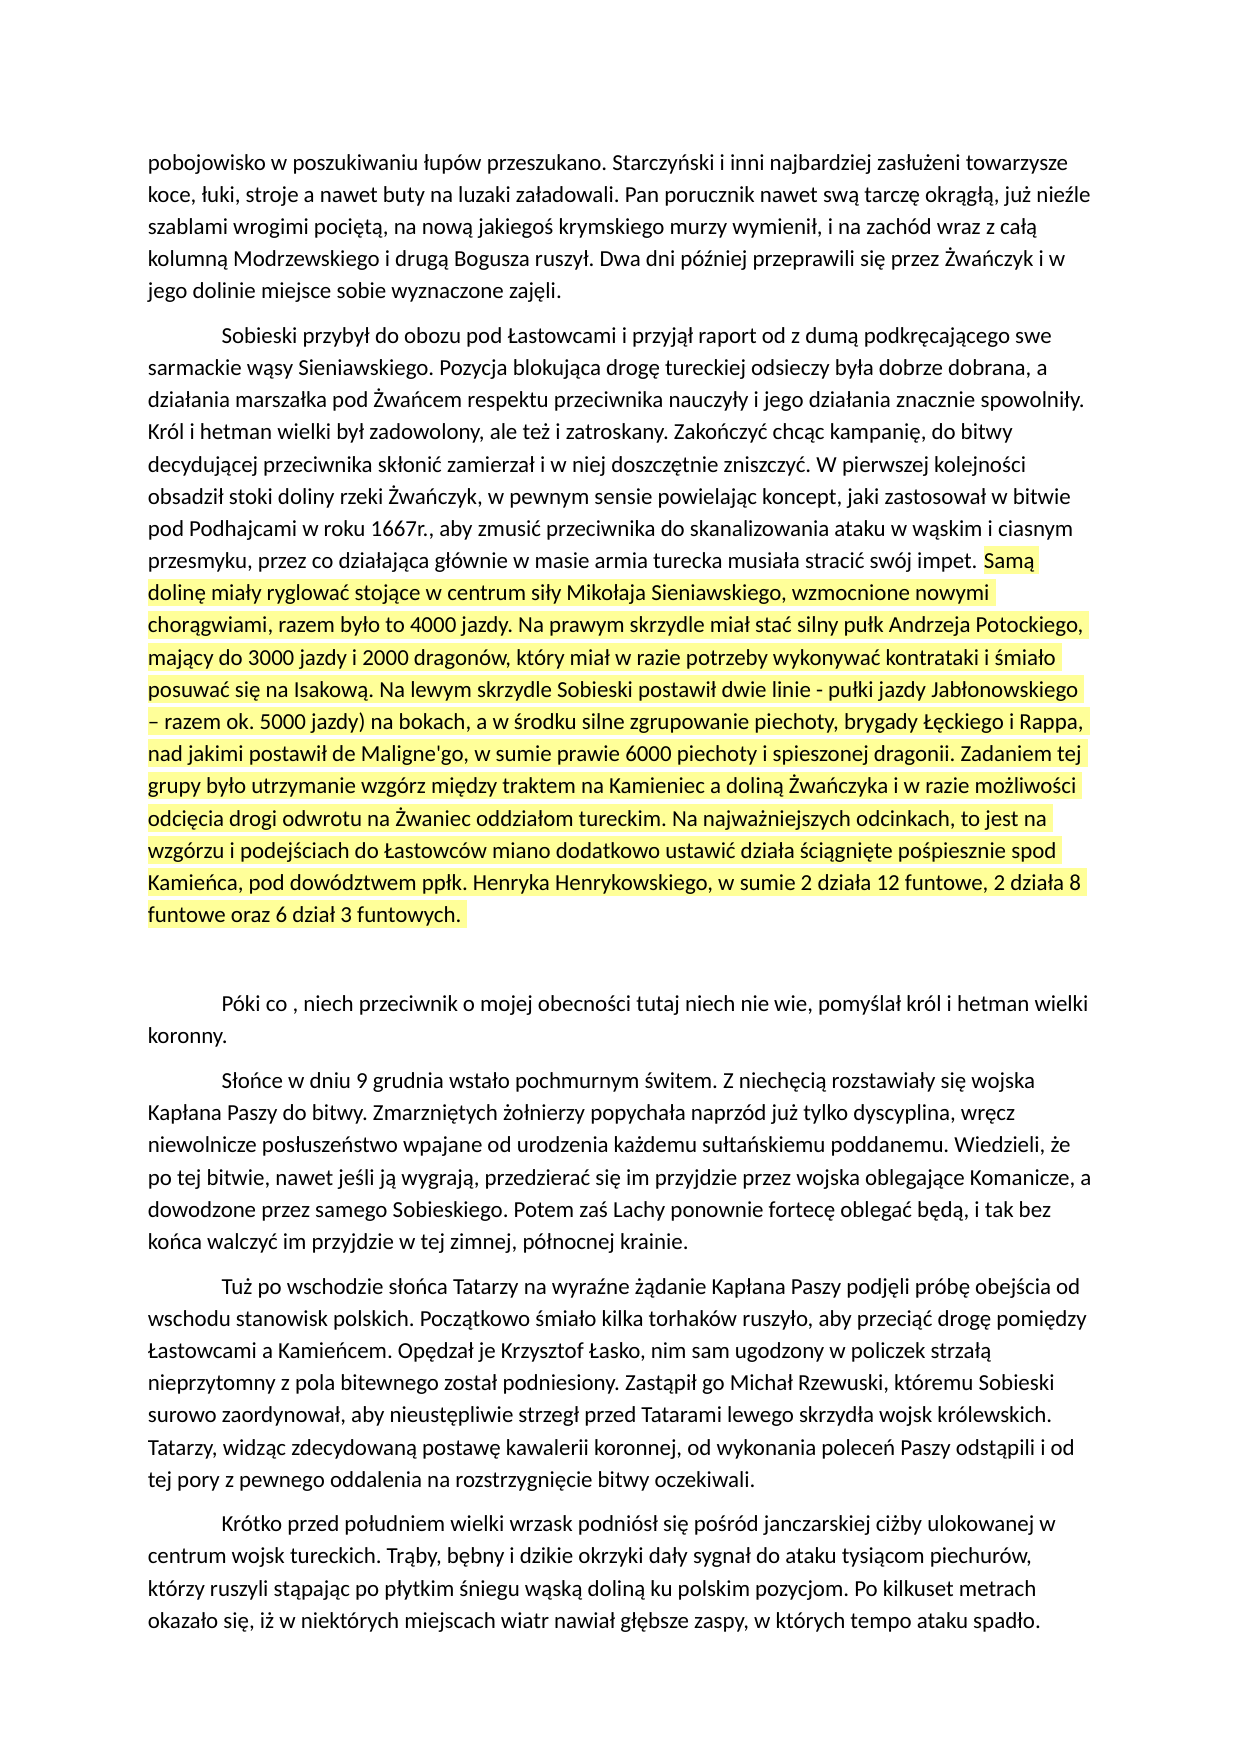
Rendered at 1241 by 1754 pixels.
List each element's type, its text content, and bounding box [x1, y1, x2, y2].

text Słońce w dniu 9 grudnia wstało pochmurnym świtem. Z niechęcią rozstawiały się wojska Kapłana Paszy do bitwy. Zmarzniętych żołnierzy popychała naprzód już tylko dyscyplina, wręcz niewolnicze posłuszeństwo wpajane od urodzenia każdemu sułtańskiemu poddanemu. Wiedzieli, że po tej bitwie, nawet jeśli ją wygrają, przedzierać się im przyjdzie przez wojska oblegające Komanicze, a dowodzone przez samego Sobieskiego. Potem zaś Lachy ponownie fortecę oblegać będą, i tak bez końca walczyć im przyjdzie w tej zimnej, północnej krainie. [148, 1066, 1093, 1255]
text Krótko przed południem wielki wrzask podniósł się pośród janczarskiej ciżby ulokowanej w centrum wojsk tureckich. Trąby, bębny i dzikie okrzyki dały sygnał do ataku tysiącom piechurów, którzy ruszyli stąpając po płytkim śniegu wąską doliną ku polskim pozycjom. Po kilkuset metrach okazało się, iż w niektórych miejscach wiatr nawiał głębsze zaspy, w których tempo ataku spadło. [148, 1509, 1093, 1634]
text pobojowisko w poszukiwaniu łupów przeszukano. Starczyński i inni najbardziej zasłużeni towarzysze koce, łuki, stroje a nawet buty na luzaki załadowali. Pan porucznik nawet swą tarczę okrągłą, już nieźle szablami wrogimi pociętą, na nową jakiegoś krymskiego murzy wymienił, i na zachód wraz z całą kolumną Modrzewskiego i drugą Bogusza ruszył. Dwa dni później przeprawili się przez Żwańczyk i w jego dolinie miejsce sobie wyznaczone zajęli. [148, 148, 1093, 304]
text Póki co , niech przeciwnik o mojej obecności tutaj niech nie wie, pomyślał król i hetman wielki koronny. [148, 989, 1093, 1050]
text Tuż po wschodzie słońca Tatarzy na wyraźne żądanie Kapłana Paszy podjęli próbę obejścia od wschodu stanowisk polskich. Początkowo śmiało kilka torhaków ruszyło, aby przeciąć drogę pomiędzy Łastowcami a Kamieńcem. Opędzał je Krzysztof Łasko, nim sam ugodzony w policzek strzałą nieprzytomny z pola bitewnego został podniesiony. Zastąpił go Michał Rzewuski, któremu Sobieski surowo zaordynował, aby nieustępliwie strzegł przed Tatarami lewego skrzydła wojsk królewskich. Tatarzy, widząc zdecydowaną postawę kawalerii koronnej, od wykonania poleceń Paszy odstąpili i od tej pory z pewnego oddalenia na rozstrzygnięcie bitwy oczekiwali. [148, 1272, 1093, 1493]
text Sobieski przybył do obozu pod Łastowcami i przyjął raport od z dumą podkręcającego swe sarmackie wąsy Sieniawskiego. Pozycja blokująca drogę tureckiej odsieczy była dobrze dobrana, a działania marszałka pod Żwańcem respektu przeciwnika nauczyły i jego działania znacznie spowolniły. Król i hetman wielki był zadowolony, ale też i zatroskany. Zakończyć chcąc kampanię, do bitwy decydującej przeciwnika skłonić zamierzał i w niej doszczętnie zniszczyć. W pierwszej kolejności obsadził stoki doliny rzeki Żwańczyk, w pewnym sensie powielając koncept, jaki zastosował w bitwie pod Podhajcami w roku 1667r., aby zmusić przeciwnika do skanalizowania ataku w wąskim i ciasnym przesmyku, przez co działająca głównie w masie armia turecka musiała stracić swój impet. Samą dolinę miały ryglować stojące w centrum siły Mikołaja Sieniawskiego, wzmocnione nowymi chorągwiami, razem było to 4000 jazdy. Na prawym skrzydle miał stać silny pułk Andrzeja Potockiego, mający do 3000 jazdy i 2000 dragonów, który miał w razie potrzeby wykonywać kontrataki i śmiało posuwać się na Isakową. Na lewym skrzydle Sobieski postawił dwie linie - pułki jazdy Jabłonowskiego – razem ok. 5000 jazdy) na bokach, a w środku silne zgrupowanie piechoty, brygady Łęckiego i Rappa, nad jakimi postawił de Maligne'go, w sumie prawie 6000 piechoty i spieszonej dragonii. Zadaniem tej grupy było utrzymanie wzgórz między traktem na Kamieniec a doliną Żwańczyka i w razie możliwości odcięcia drogi odwrotu na Żwaniec oddziałom tureckim. Na najważniejszych odcinkach, to jest na wzgórzu i podejściach do Łastowców miano dodatkowo ustawić działa ściągnięte pośpiesznie spod Kamieńca, pod dowództwem ppłk. Henryka Henrykowskiego, w sumie 2 działa 12 funtowe, 2 działa 8 funtowe oraz 6 dział 3 funtowych. [148, 321, 1093, 928]
